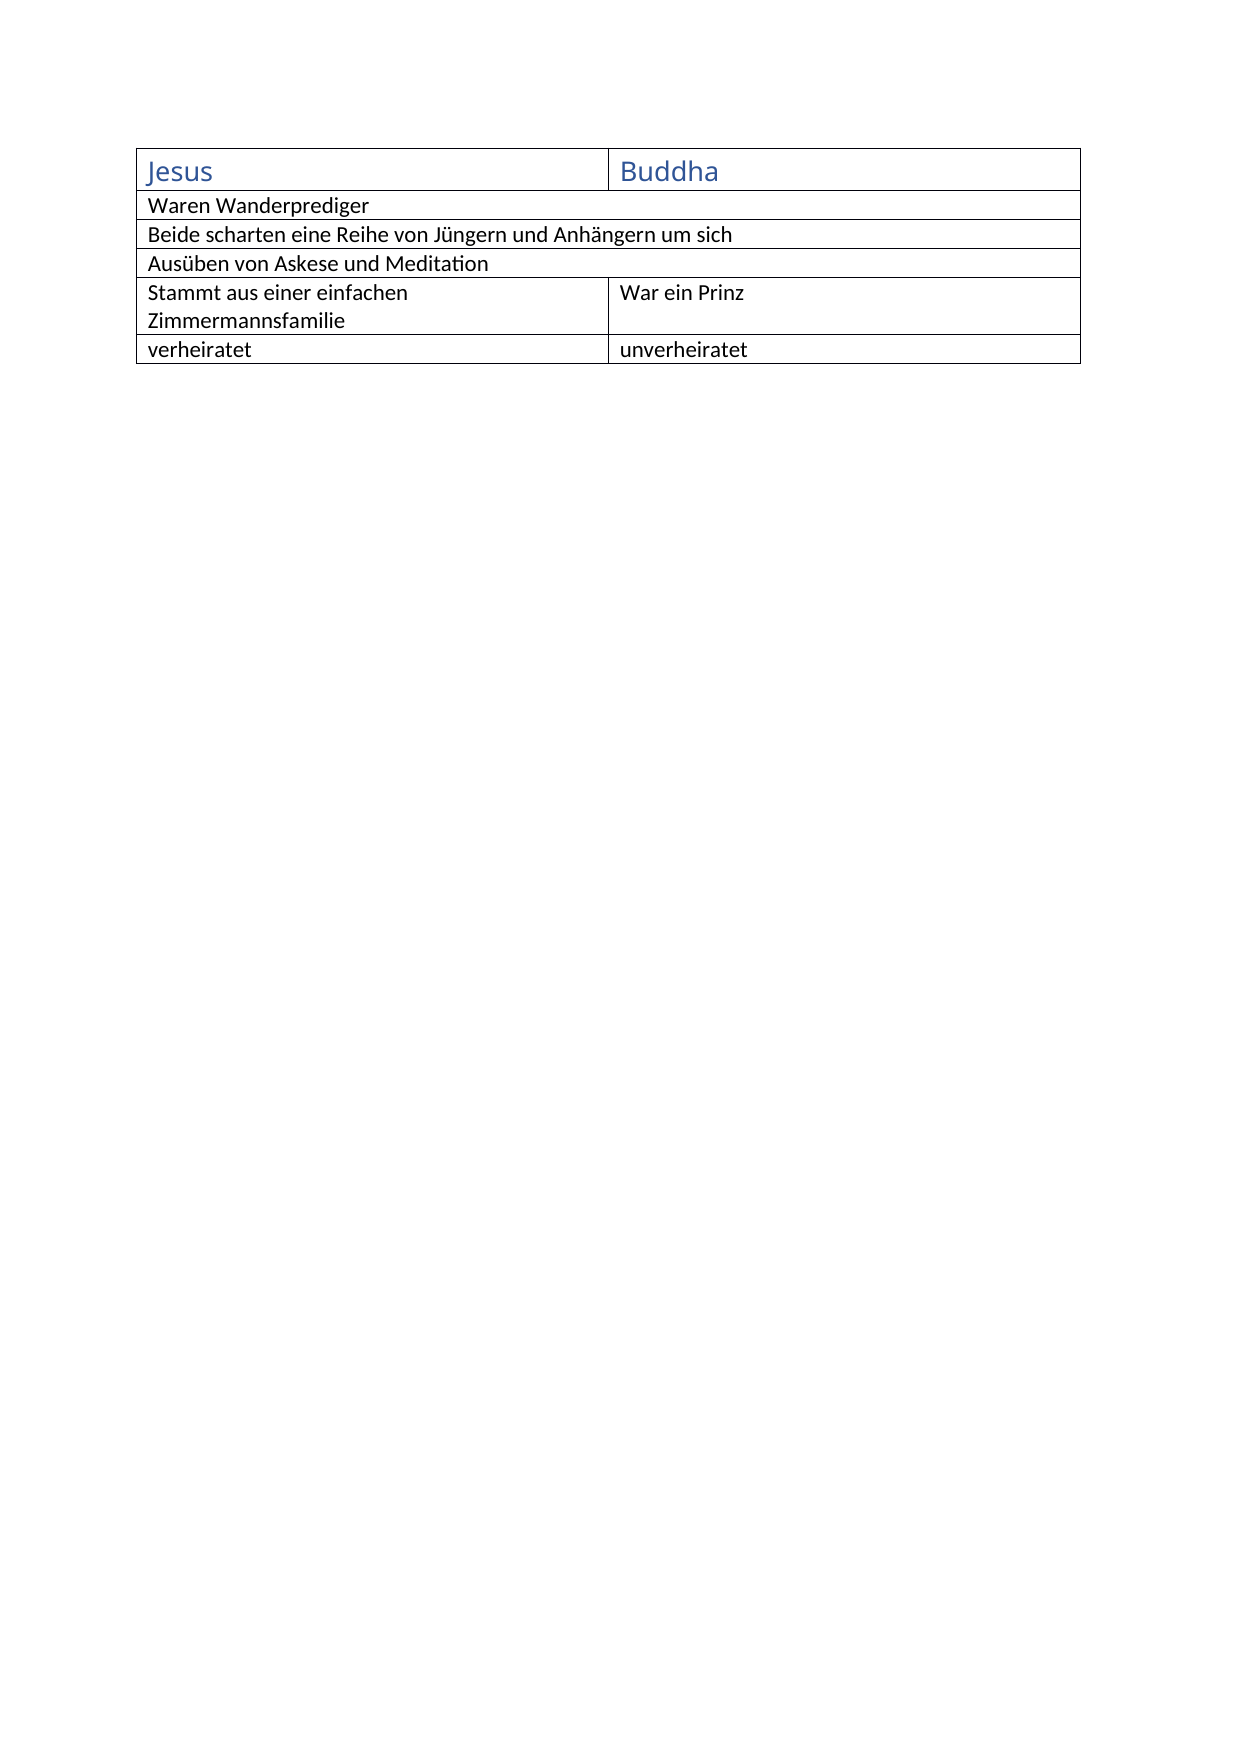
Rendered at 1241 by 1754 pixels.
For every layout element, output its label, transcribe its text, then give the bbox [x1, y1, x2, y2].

table_cell Ausüben von Askese und Meditation [137, 249, 1080, 277]
table_cell Beide scharten eine Reihe von Jüngern und Anhängern um sich [137, 220, 1080, 248]
table_header Buddha [609, 149, 1080, 190]
table_cell Stammt aus einer einfachen Zimmermannsfamilie [137, 278, 608, 334]
table_cell War ein Prinz [609, 278, 1080, 334]
table_cell unverheiratet [609, 335, 1080, 363]
table_header Jesus [137, 149, 608, 190]
table_cell verheiratet [137, 335, 608, 363]
table_cell Waren Wanderprediger [137, 191, 1080, 219]
